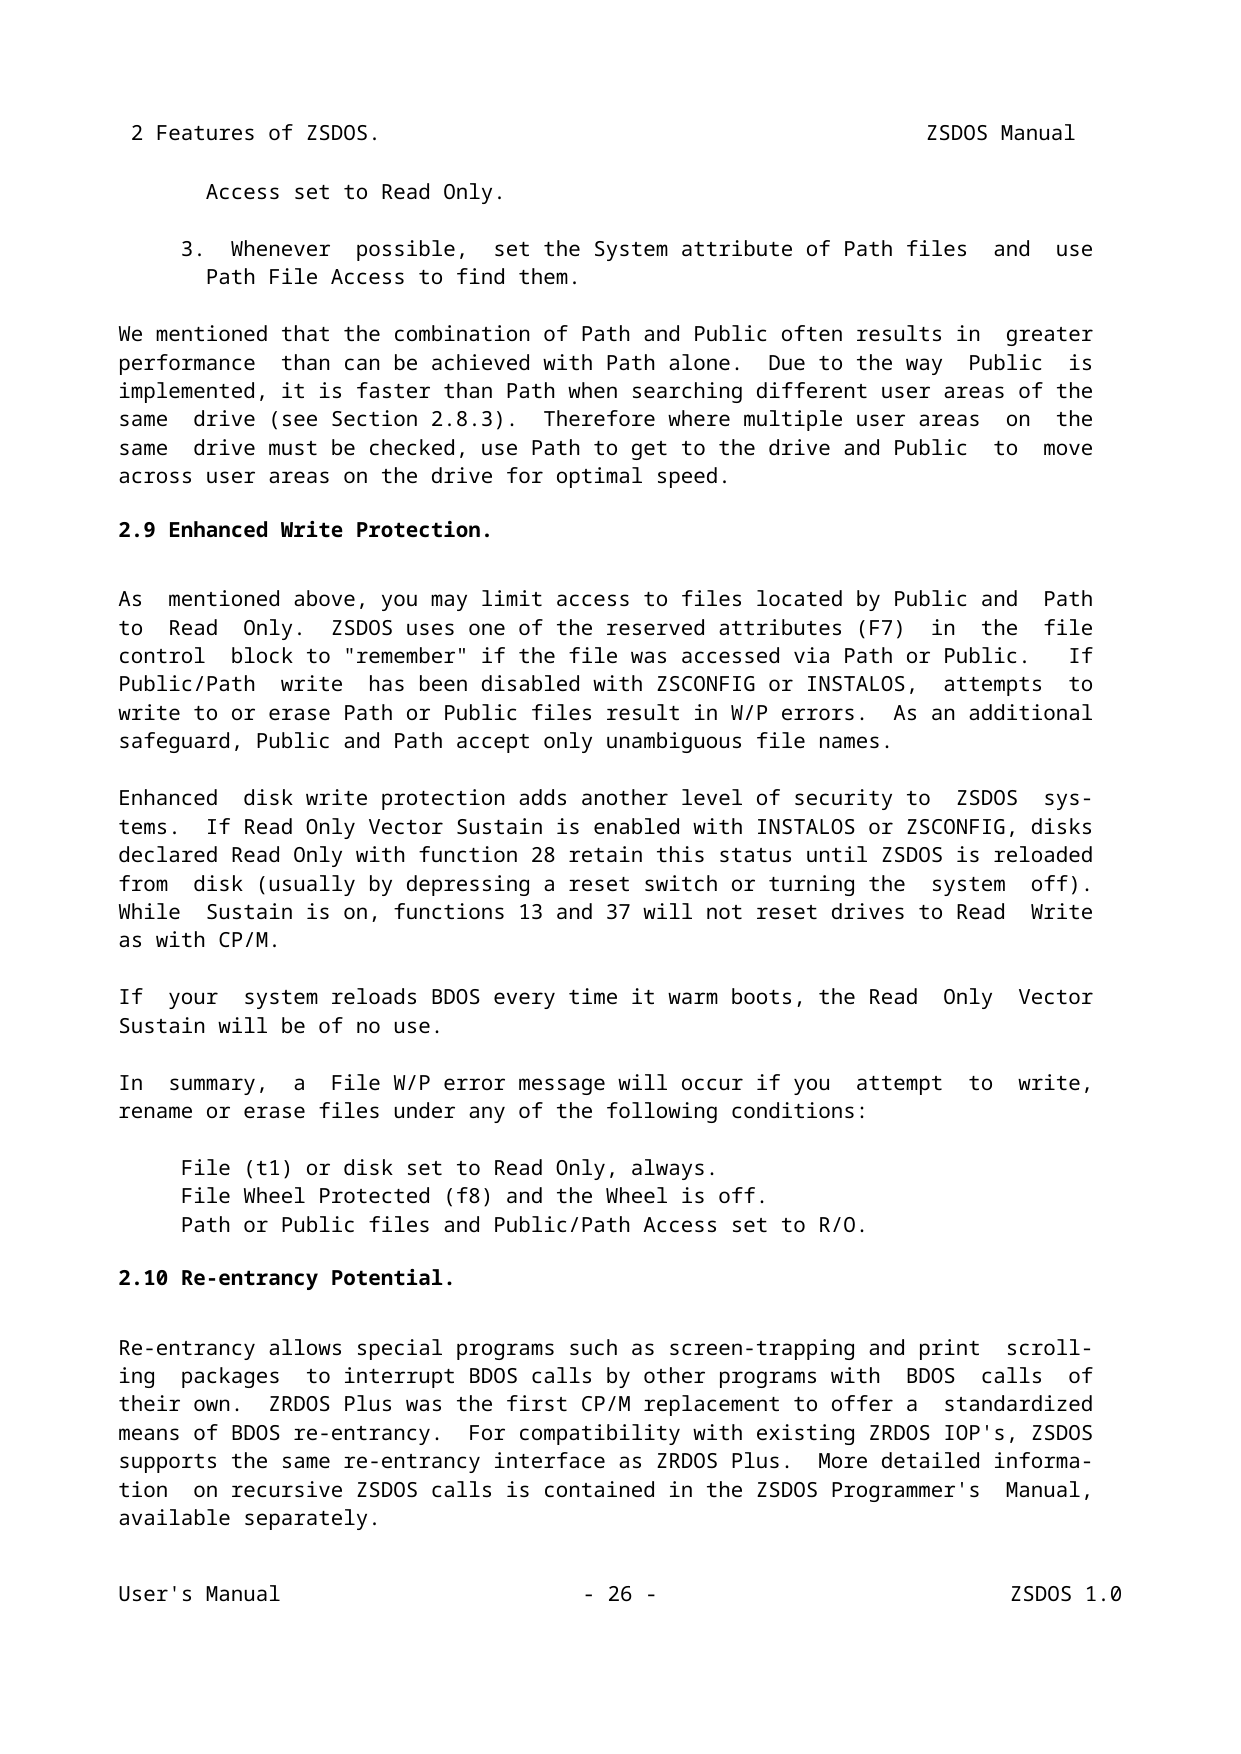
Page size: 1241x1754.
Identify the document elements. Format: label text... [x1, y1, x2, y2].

subtitle 2.10 Re-entrancy Potential. [118, 1263, 1122, 1292]
text supports the same re-entrancy interface as ZRDOS Plus. More detailed informa- [118, 1446, 1122, 1475]
text File (t1) or disk set to Read Only, always. [118, 1153, 1122, 1181]
text If your system reloads BDOS every time it warm boots, the Read Only Vector [118, 982, 1122, 1011]
text Path or Public files and Public/Path Access set to R/O. [118, 1210, 1122, 1238]
text Path File Access to find them. [118, 262, 1122, 291]
text means of BDOS re-entrancy. For compatibility with existing ZRDOS IOP's, ZSDOS [118, 1418, 1122, 1446]
text tems. If Read Only Vector Sustain is enabled with INSTALOS or ZSCONFIG, disks [118, 812, 1122, 840]
text from disk (usually by depressing a reset switch or turning the system off). [118, 869, 1122, 897]
text ing packages to interrupt BDOS calls by other programs with BDOS calls of [118, 1361, 1122, 1389]
subtitle 2.9 Enhanced Write Protection. [118, 515, 1122, 543]
text as with CP/M. [118, 926, 1122, 954]
text In summary, a File W/P error message will occur if you attempt to write, [118, 1068, 1122, 1096]
text tion on recursive ZSDOS calls is contained in the ZSDOS Programmer's Manual, [118, 1475, 1122, 1503]
text to Read Only. ZSDOS uses one of the reserved attributes (F7) in the file [118, 613, 1122, 641]
text same drive must be checked, use Path to get to the drive and Public to move [118, 433, 1122, 461]
text write to or erase Path or Public files result in W/P errors. As an additional [118, 698, 1122, 726]
text 3. Whenever possible, set the System attribute of Path files and use [118, 234, 1122, 262]
text Re-entrancy allows special programs such as screen-trapping and print scroll- [118, 1333, 1122, 1361]
text safeguard, Public and Path accept only unambiguous file names. [118, 726, 1122, 755]
text performance than can be achieved with Path alone. Due to the way Public is [118, 348, 1122, 376]
text declared Read Only with function 28 retain this status until ZSDOS is reloaded [118, 840, 1122, 869]
text Enhanced disk write protection adds another level of security to ZSDOS sys- [118, 783, 1122, 812]
text control block to "remember" if the file was accessed via Path or Public. If [118, 641, 1122, 669]
text We mentioned that the combination of Path and Public often results in greater [118, 319, 1122, 348]
text Sustain will be of no use. [118, 1011, 1122, 1039]
text rename or erase files under any of the following conditions: [118, 1096, 1122, 1124]
text implemented, it is faster than Path when searching different user areas of the [118, 376, 1122, 404]
text While Sustain is on, functions 13 and 37 will not reset drives to Read Write [118, 897, 1122, 926]
text across user areas on the drive for optimal speed. [118, 461, 1122, 490]
text File Wheel Protected (f8) and the Wheel is off. [118, 1181, 1122, 1210]
text Public/Path write has been disabled with ZSCONFIG or INSTALOS, attempts to [118, 669, 1122, 698]
text As mentioned above, you may limit access to files located by Public and Path [118, 584, 1122, 613]
text Access set to Read Only. [118, 177, 1122, 206]
text same drive (see Section 2.8.3). Therefore where multiple user areas on the [118, 404, 1122, 433]
text their own. ZRDOS Plus was the first CP/M replacement to offer a standardized [118, 1389, 1122, 1418]
text available separately. [118, 1503, 1122, 1532]
